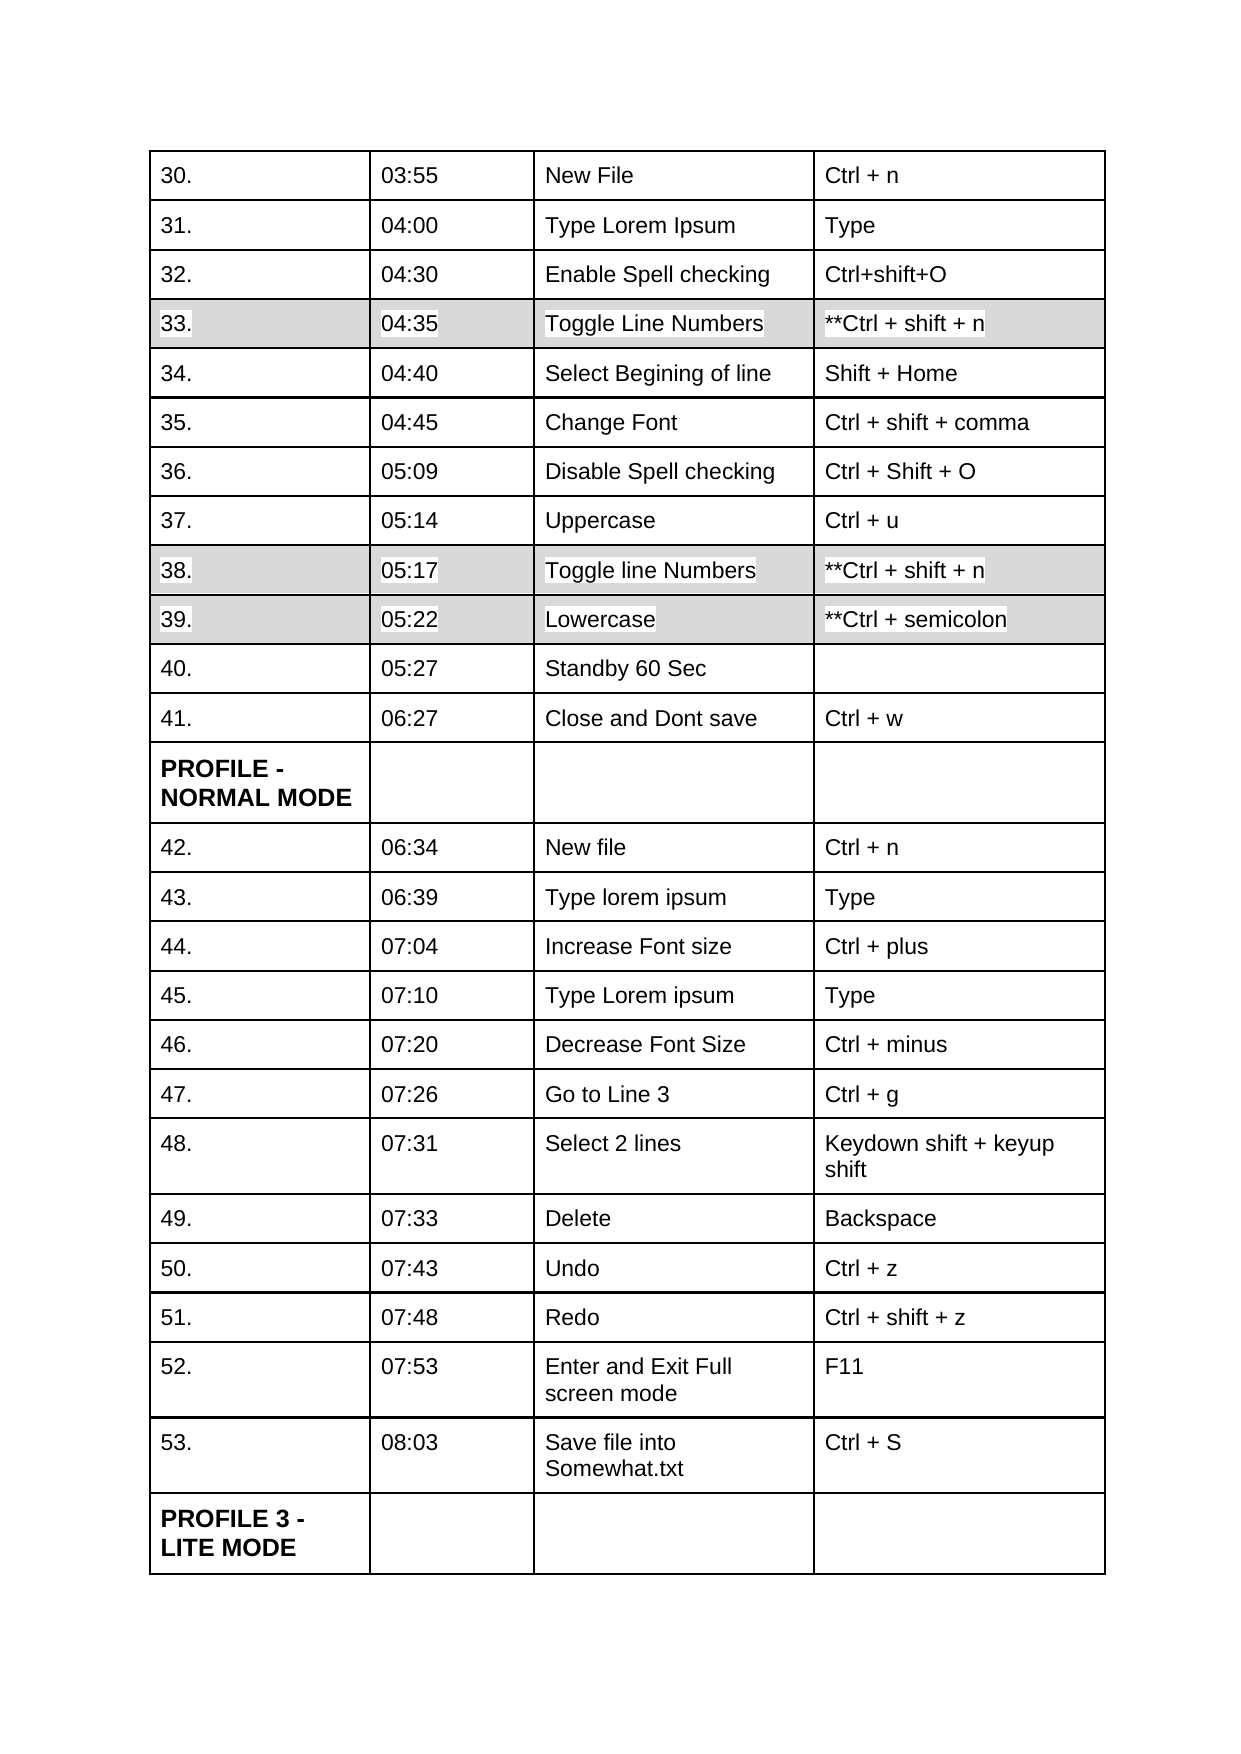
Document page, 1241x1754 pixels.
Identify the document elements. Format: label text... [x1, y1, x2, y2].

table_cell 32. [151, 251, 369, 298]
table_cell Toggle line Numbers [535, 546, 813, 593]
table_cell Type [815, 873, 1104, 920]
table_cell Undo [535, 1244, 813, 1291]
table_cell 47. [151, 1070, 369, 1117]
table_cell Select 2 lines [535, 1119, 813, 1193]
table_cell Ctrl + u [815, 497, 1104, 544]
table_cell Save file into Somewhat.txt [535, 1419, 813, 1492]
table_cell Ctrl + w [815, 694, 1104, 741]
table_cell [815, 743, 1104, 822]
table_cell Enter and Exit Full screen mode [535, 1343, 813, 1416]
table_cell Change Font [535, 399, 813, 446]
table_cell 07:48 [371, 1294, 533, 1341]
table_cell Type [815, 972, 1104, 1019]
table_cell [815, 645, 1104, 692]
table_cell [371, 743, 533, 822]
table_cell 43. [151, 873, 369, 920]
table_cell Redo [535, 1294, 813, 1341]
table_cell 40. [151, 645, 369, 692]
table_cell 53. [151, 1419, 369, 1492]
table_cell [815, 1494, 1104, 1572]
table_cell Type Lorem Ipsum [535, 201, 813, 248]
table_cell 30. [151, 152, 369, 199]
table_cell 52. [151, 1343, 369, 1416]
table_cell Ctrl + n [815, 824, 1104, 871]
table_cell Ctrl + shift + z [815, 1294, 1104, 1341]
table_cell 04:30 [371, 251, 533, 298]
table_cell Decrease Font Size [535, 1021, 813, 1068]
table_cell Lowercase [535, 596, 813, 643]
table_cell Ctrl + shift + comma [815, 399, 1104, 446]
table_cell Uppercase [535, 497, 813, 544]
table_cell 04:00 [371, 201, 533, 248]
table_cell 34. [151, 349, 369, 396]
table_cell Select Begining of line [535, 349, 813, 396]
table_cell 45. [151, 972, 369, 1019]
table_cell Close and Dont save [535, 694, 813, 741]
table_cell Delete [535, 1195, 813, 1242]
table_cell 37. [151, 497, 369, 544]
table_cell Toggle Line Numbers [535, 300, 813, 347]
table_cell 05:27 [371, 645, 533, 692]
table_cell 42. [151, 824, 369, 871]
table_cell Ctrl + g [815, 1070, 1104, 1117]
table_cell 05:17 [371, 546, 533, 593]
table_cell 07:53 [371, 1343, 533, 1416]
table_cell [535, 743, 813, 822]
table_cell Type [815, 201, 1104, 248]
table_cell 39. [151, 596, 369, 643]
table_cell 07:20 [371, 1021, 533, 1068]
table_cell 05:22 [371, 596, 533, 643]
table_cell 04:45 [371, 399, 533, 446]
table_cell PROFILE - NORMAL MODE [151, 743, 369, 822]
table_cell 50. [151, 1244, 369, 1291]
table_cell F11 [815, 1343, 1104, 1416]
table_cell Type lorem ipsum [535, 873, 813, 920]
table_cell Increase Font size [535, 922, 813, 969]
table_cell 46. [151, 1021, 369, 1068]
table_cell **Ctrl + shift + n [815, 300, 1104, 347]
table_cell Ctrl+shift+O [815, 251, 1104, 298]
table_cell **Ctrl + shift + n [815, 546, 1104, 593]
table_cell 07:43 [371, 1244, 533, 1291]
table_cell Disable Spell checking [535, 448, 813, 495]
table_cell 05:09 [371, 448, 533, 495]
table_cell 33. [151, 300, 369, 347]
table_cell 06:27 [371, 694, 533, 741]
table_cell Shift + Home [815, 349, 1104, 396]
table_cell 06:39 [371, 873, 533, 920]
table_cell 49. [151, 1195, 369, 1242]
table_cell Enable Spell checking [535, 251, 813, 298]
table_cell Type Lorem ipsum [535, 972, 813, 1019]
table_cell 07:04 [371, 922, 533, 969]
table_cell Backspace [815, 1195, 1104, 1242]
table_cell 04:35 [371, 300, 533, 347]
table_cell 51. [151, 1294, 369, 1341]
table_cell 08:03 [371, 1419, 533, 1492]
table_cell 38. [151, 546, 369, 593]
table_cell Ctrl + minus [815, 1021, 1104, 1068]
table_cell Ctrl + plus [815, 922, 1104, 969]
table_cell 44. [151, 922, 369, 969]
table_cell New File [535, 152, 813, 199]
table_cell 07:26 [371, 1070, 533, 1117]
table_cell 07:33 [371, 1195, 533, 1242]
table_cell 06:34 [371, 824, 533, 871]
table_cell **Ctrl + semicolon [815, 596, 1104, 643]
table_cell 04:40 [371, 349, 533, 396]
table_cell 31. [151, 201, 369, 248]
table_cell 35. [151, 399, 369, 446]
table_cell 41. [151, 694, 369, 741]
table_cell 07:31 [371, 1119, 533, 1193]
table_cell Ctrl + n [815, 152, 1104, 199]
table_cell Keydown shift + keyup shift [815, 1119, 1104, 1193]
table_cell 48. [151, 1119, 369, 1193]
table_cell PROFILE 3 - LITE MODE [151, 1494, 369, 1572]
table_cell Go to Line 3 [535, 1070, 813, 1117]
table_cell 03:55 [371, 152, 533, 199]
table_cell 05:14 [371, 497, 533, 544]
table_cell [371, 1494, 533, 1572]
table_cell Ctrl + S [815, 1419, 1104, 1492]
table_cell New file [535, 824, 813, 871]
table_cell Ctrl + Shift + O [815, 448, 1104, 495]
table_cell [535, 1494, 813, 1572]
table_cell 07:10 [371, 972, 533, 1019]
table_cell Standby 60 Sec [535, 645, 813, 692]
table_cell Ctrl + z [815, 1244, 1104, 1291]
table_cell 36. [151, 448, 369, 495]
